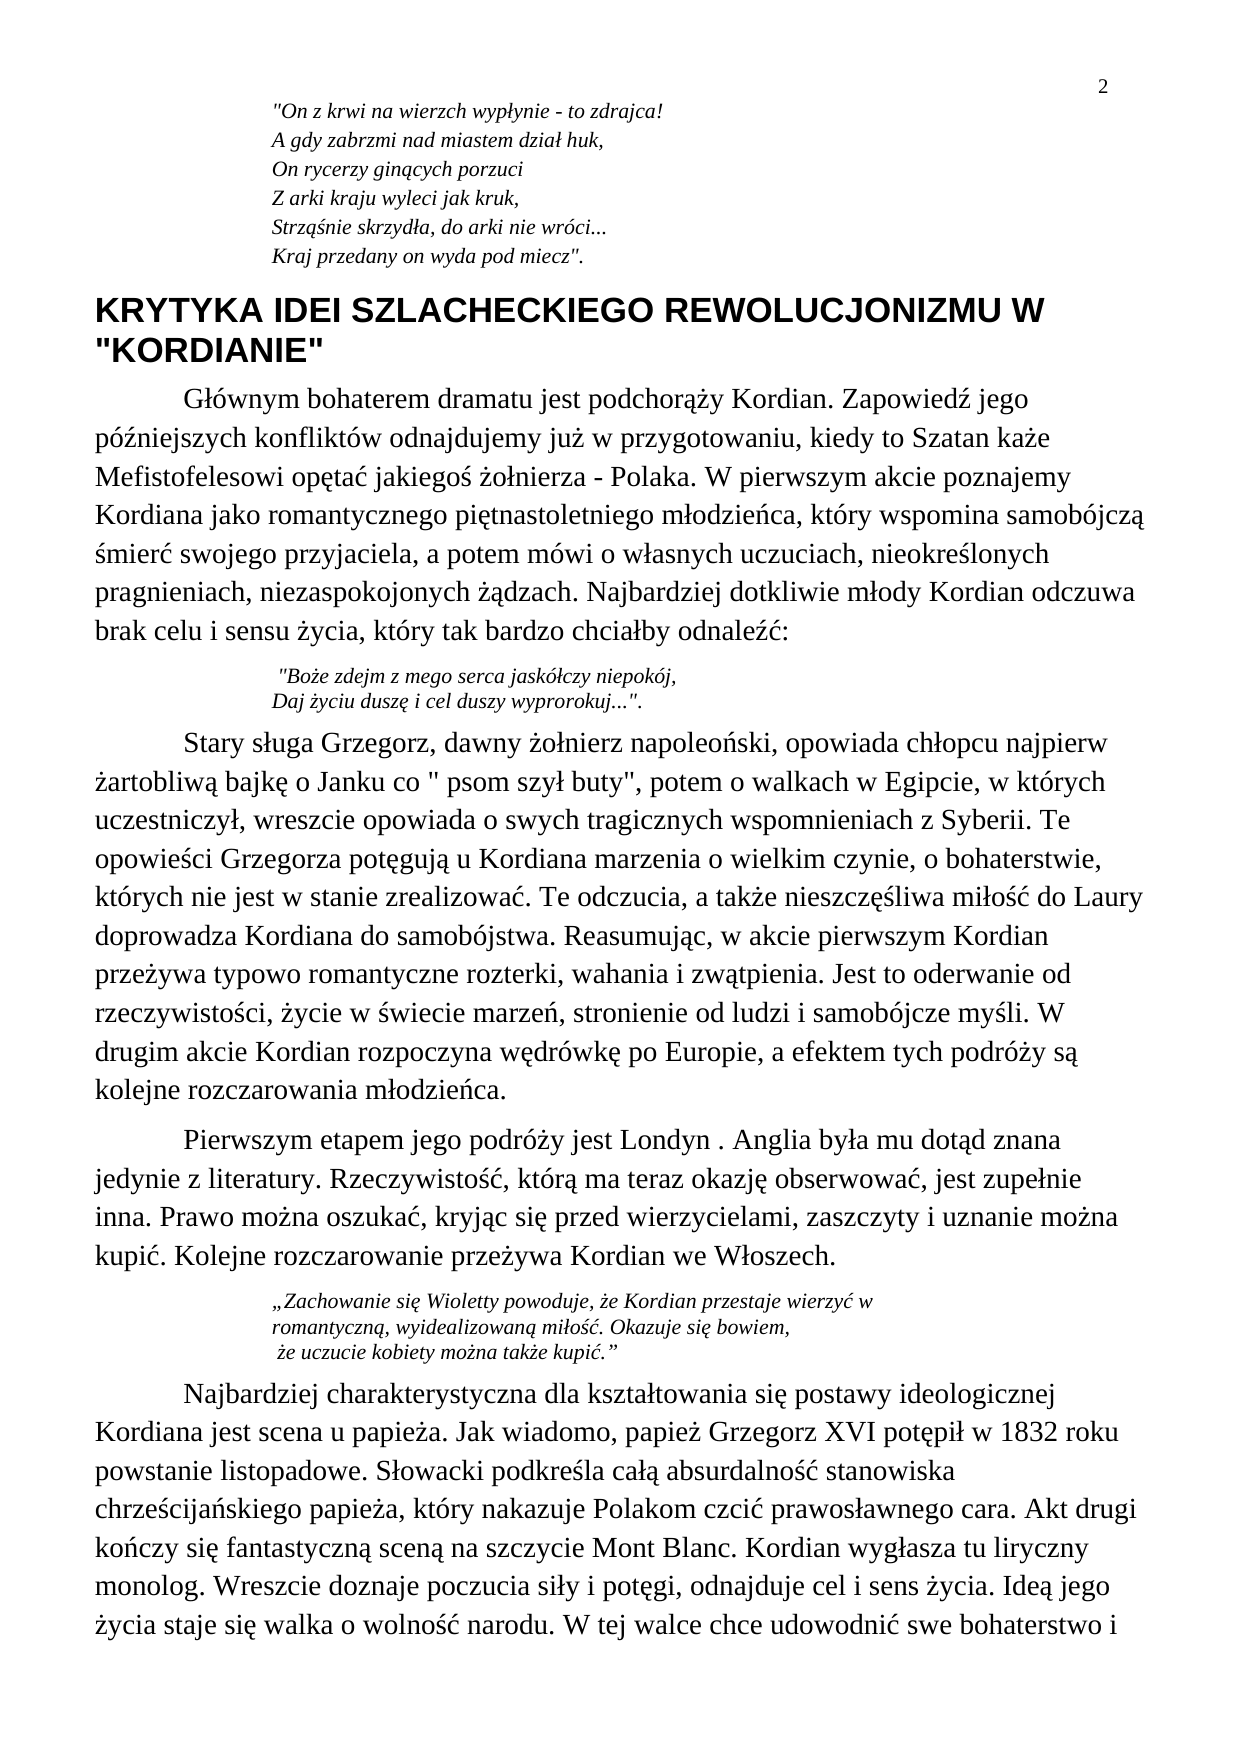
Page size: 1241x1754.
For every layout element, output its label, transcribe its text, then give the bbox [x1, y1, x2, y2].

text Stary sługa Grzegorz, dawny żołnierz napoleoński, opowiada chłopcu najpierw żartobliwą bajkę o Janku co " psom szył buty", potem o walkach w Egipcie, w których uczestniczył, wreszcie opowiada o swych tragicznych wspomnieniach z Syberii. Te opowieści Grzegorza potęgują u Kordiana marzenia o wielkim czynie, o bohaterstwie, których nie jest w stanie zrealizować. Te odczucia, a także nieszczęśliwa miłość do Laury doprowadza Kordiana do samobójstwa. Reasumując, w akcie pierwszym Kordian przeżywa typowo romantyczne rozterki, wahania i zwątpienia. Jest to oderwanie od rzeczywistości, życie w świecie marzeń, stronienie od ludzi i samobójcze myśli. W drugim akcie Kordian rozpoczyna wędrówkę po Europie, a efektem tych podróży są kolejne rozczarowania młodzieńca. [94, 725, 1146, 1106]
text „Zachowanie się Wioletty powoduje, że Kordian przestaje wierzyć w romantyczną, wyidealizowaną miłość. Okazuje się bowiem, [272, 1288, 968, 1339]
text Głównym bohaterem dramatu jest podchorąży Kordian. Zapowiedź jego późniejszych konfliktów odnajdujemy już w przygotowaniu, kiedy to Szatan każe Mefistofelesowi opętać jakiegoś żołnierza - Polaka. W pierwszym akcie poznajemy Kordiana jako romantycznego piętnastoletniego młodzieńca, który wspomina samobójczą śmierć swojego przyjaciela, a potem mówi o własnych uczuciach, nieokreślonych pragnieniach, niezaspokojonych żądzach. Najbardziej dotkliwie młody Kordian odczuwa brak celu i sensu życia, który tak bardzo chciałby odnaleźć: [94, 382, 1146, 646]
text Najbardziej charakterystyczna dla kształtowania się postawy ideologicznej Kordiana jest scena u papieża. Jak wiadomo, papież Grzegorz XVI potępił w 1832 roku powstanie listopadowe. Słowacki podkreśla całą absurdalność stanowiska chrześcijańskiego papieża, który nakazuje Polakom czcić prawosławnego cara. Akt drugi kończy się fantastyczną sceną na szczycie Mont Blanc. Kordian wygłasza tu liryczny monolog. Wreszcie doznaje poczucia siły i potęgi, odnajduje cel i sens życia. Ideą jego życia staje się walka o wolność narodu. W tej walce chce udowodnić swe bohaterstwo i [94, 1376, 1146, 1641]
text "On z krwi na wierzch wypłynie - to zdrajca! A gdy zabrzmi nad miastem dział huk, On rycerzy ginących porzuci Z arki kraju wyleci jak kruk, Strząśnie skrzydła, do arki nie wróci... Kraj przedany on wyda pod miecz". [272, 98, 968, 268]
text że uczucie kobiety można także kupić.” [272, 1339, 968, 1364]
text Pierwszym etapem jego podróży jest Londyn . Anglia była mu dotąd znana jedynie z literatury. Rzeczywistość, którą ma teraz okazję obserwować, jest zupełnie inna. Prawo można oszukać, kryjąc się przed wierzycielami, zaszczyty i uznanie można kupić. Kolejne rozczarowanie przeżywa Kordian we Włoszech. [94, 1122, 1146, 1272]
subtitle KRYTYKA IDEI SZLACHECKIEGO REWOLUCJONIZMU W "KORDIANIE" [94, 289, 1146, 370]
text "Boże zdejm z mego serca jaskółczy niepokój, Daj życiu duszę i cel duszy wyprorokuj...". [272, 663, 968, 713]
